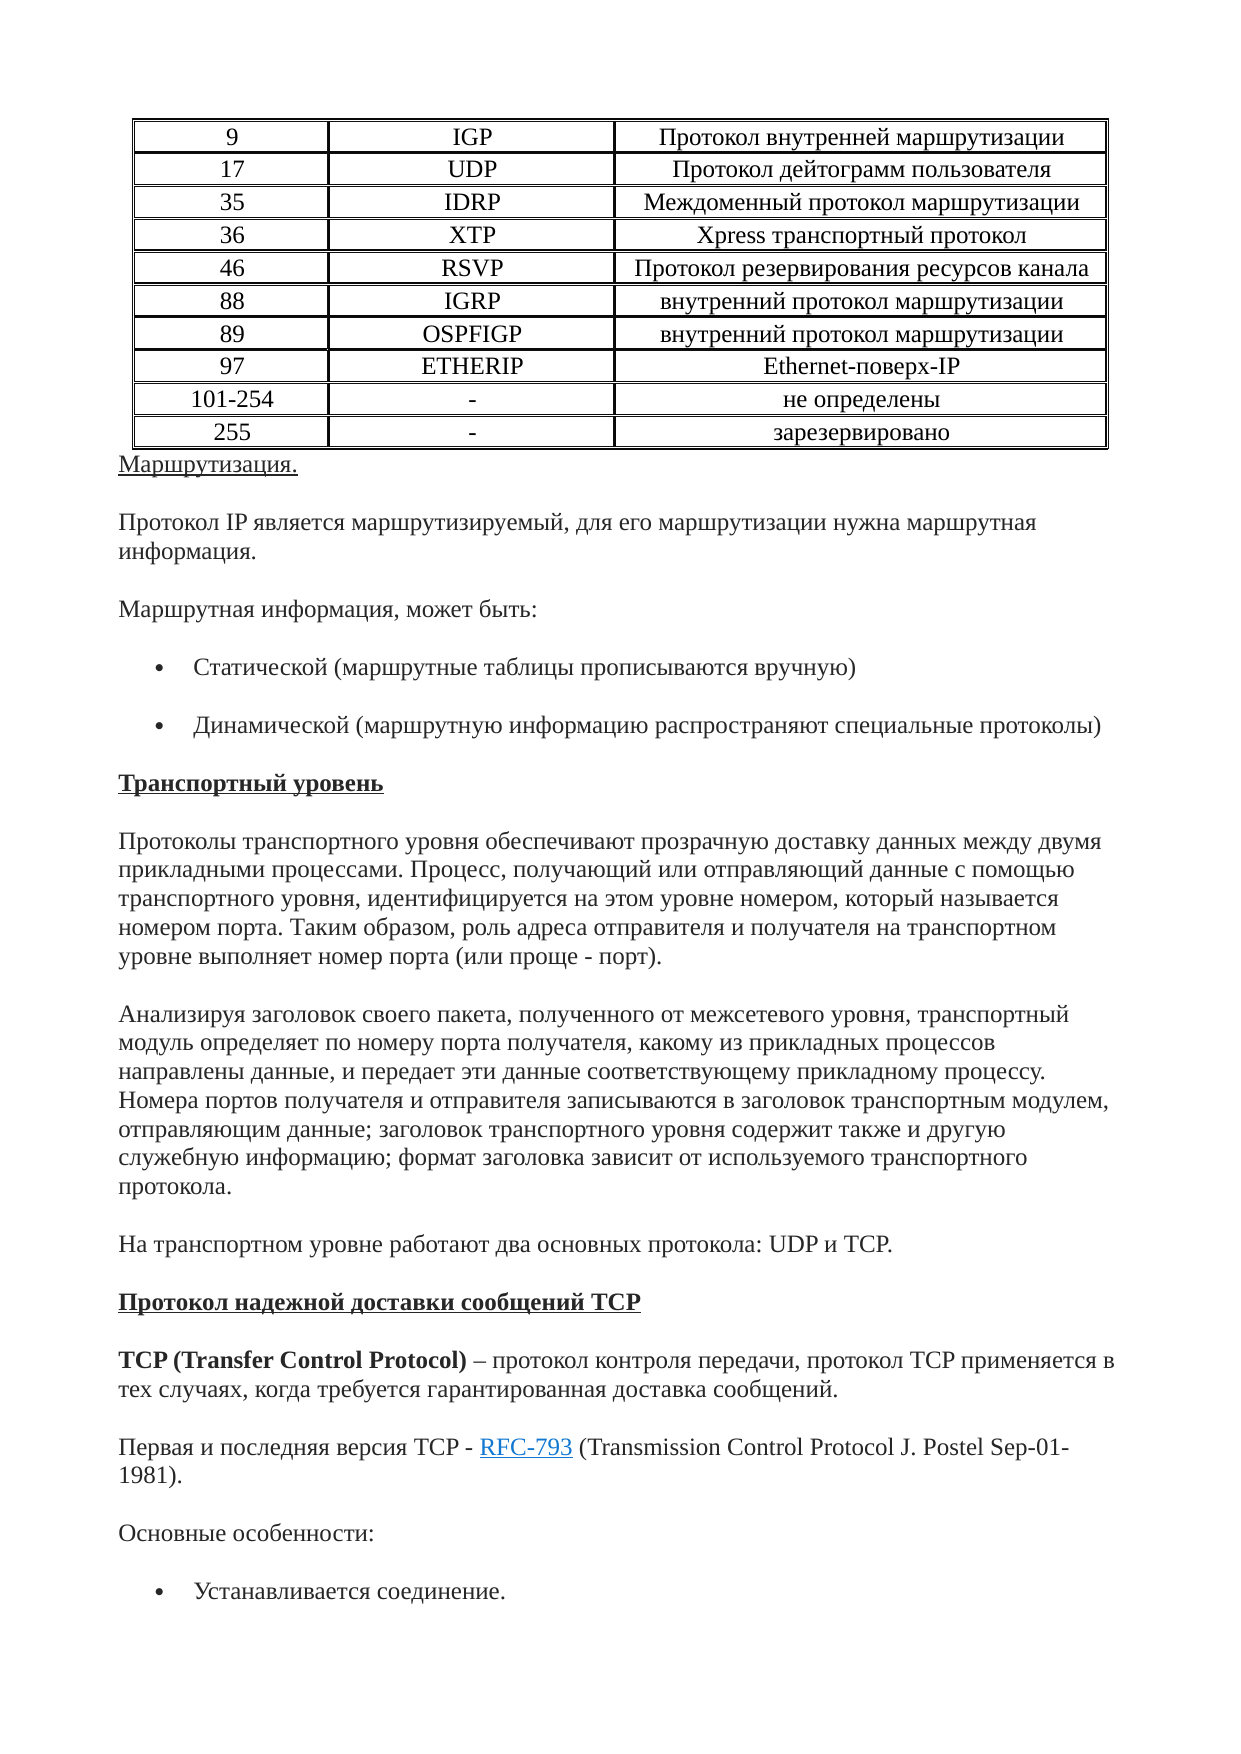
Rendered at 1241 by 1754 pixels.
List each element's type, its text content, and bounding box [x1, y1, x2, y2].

table_cell Междоменный протокол маршрутизации [616, 187, 1105, 217]
table_cell внутренний протокол маршрутизации [616, 286, 1105, 315]
table_cell не определены [616, 384, 1105, 413]
table_cell UDP [330, 154, 613, 184]
table_cell - [330, 384, 613, 413]
table_cell 35 [135, 187, 327, 217]
table_cell - [330, 417, 613, 446]
table_cell XTP [330, 220, 613, 249]
table_cell Ethernet-поверх-IP [616, 351, 1105, 381]
text Маршрутная информация, может быть: [118, 594, 1122, 623]
list Устанавливается соединение. [156, 1576, 1122, 1605]
table_cell 255 [135, 417, 327, 446]
text Протоколы транспортного уровня обеспечивают прозрачную доставку данных между двумя прикладными процессами. Процесс, получающий или отправляющий данные с помощью транспортного уровня, идентифицируется на этом уровне номером, который называется номером порта. Таким образом, роль адреса отправителя и получателя на транспортном уровне выполняет номер порта (или проще - порт). [118, 826, 1122, 969]
table_cell 101-254 [135, 384, 327, 413]
table_cell 97 [135, 351, 327, 381]
table_cell ETHERIP [330, 351, 613, 381]
table_cell 88 [135, 286, 327, 315]
table_cell IGRP [330, 286, 613, 315]
table_cell IGP [330, 122, 613, 151]
text Основные особенности: [118, 1518, 1122, 1547]
text Транспортный уровень [118, 768, 1122, 797]
table_cell внутренний протокол маршрутизации [616, 318, 1105, 348]
table_cell 46 [135, 253, 327, 282]
text Первая и последняя версия TCP - RFC-793 (Transmission Control Protocol J. Postel Sep-01-1981). [118, 1432, 1122, 1489]
text Протокол надежной доставки сообщений TCP [118, 1287, 1122, 1316]
table_cell 9 [135, 122, 327, 151]
table_cell 36 [135, 220, 327, 249]
table_cell 89 [135, 318, 327, 348]
table_cell Протокол резервирования ресурсов канала [616, 253, 1105, 282]
table_cell Протокол дейтограмм пользователя [616, 154, 1105, 184]
table_cell 17 [135, 154, 327, 184]
text Маршрутизация. [118, 449, 1122, 478]
text Анализируя заголовок своего пакета, полученного от межсетевого уровня, транспортный модуль определяет по номеру порта получателя, какому из прикладных процессов направлены данные, и передает эти данные соответствующему прикладному процессу. Номера портов получателя и отправителя записываются в заголовок транспортным модулем, отправляющим данные; заголовок транспортного уровня содержит также и другую служебную информацию; формат заголовка зависит от используемого транспортного протокола. [118, 999, 1122, 1200]
table_cell OSPFIGP [330, 318, 613, 348]
text TCP (Transfer Control Protocol) – протокол контроля передачи, протокол TCP применяется в тех случаях, когда требуется гарантированная доставка сообщений. [118, 1345, 1122, 1402]
table_cell Протокол внутренней маршрутизации [616, 122, 1105, 151]
table_cell зарезервировано [616, 417, 1105, 446]
text Протокол IP является маршрутизируемый, для его маршрутизации нужна маршрутная информация. [118, 507, 1122, 565]
list Динамической (маршрутную информацию распространяют специальные протоколы) [156, 710, 1122, 739]
table_cell RSVP [330, 253, 613, 282]
table_cell IDRP [330, 187, 613, 217]
text На транспортном уровне работают два основных протокола: UDP и TCP. [118, 1229, 1122, 1258]
list Статической (маршрутные таблицы прописываются вручную) [156, 652, 1122, 681]
table_cell Xpress транспортный протокол [616, 220, 1105, 249]
